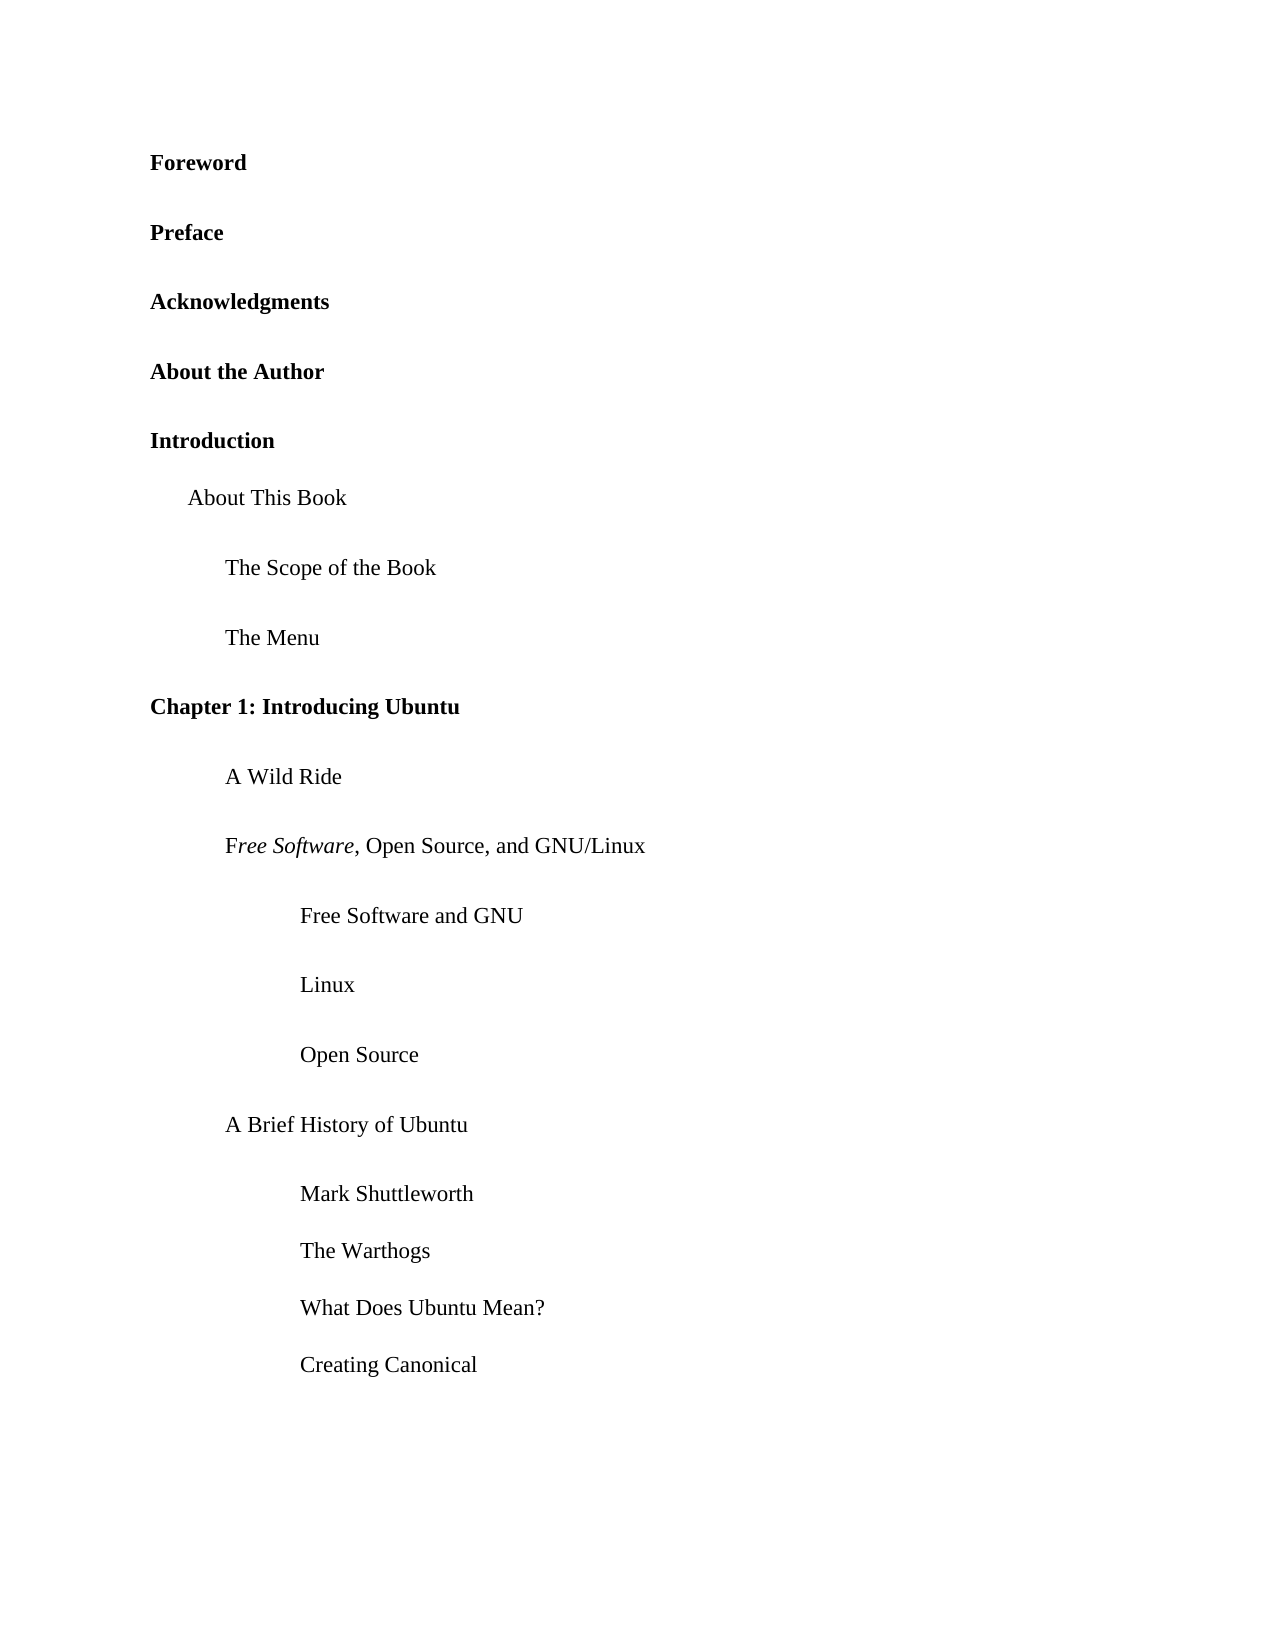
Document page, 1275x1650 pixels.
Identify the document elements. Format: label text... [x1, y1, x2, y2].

text Foreword [150, 150, 1125, 175]
text Open Source [225, 1042, 1125, 1067]
text Free Software and GNU [225, 903, 1125, 928]
text About the Author [150, 359, 1125, 384]
text Introduction [150, 428, 1125, 454]
text Preface [150, 219, 1125, 245]
text The Menu [225, 624, 1125, 650]
text Mark Shuttleworth [225, 1181, 1125, 1207]
text Acknowledgments [150, 289, 1125, 314]
text A Wild Ride [150, 764, 1125, 789]
text Linux [225, 972, 1125, 998]
text Free Software, Open Source, and GNU/Linux [150, 833, 1125, 859]
text About This Book [150, 485, 1125, 511]
text The Warthogs [225, 1238, 1125, 1264]
text The Scope of the Book [150, 555, 1125, 580]
text A Brief History of Ubuntu [150, 1112, 1125, 1137]
text What Does Ubuntu Mean? [225, 1295, 1125, 1321]
text Creating Canonical [225, 1352, 1125, 1378]
text Chapter 1: Introducing Ubuntu [150, 694, 1125, 719]
